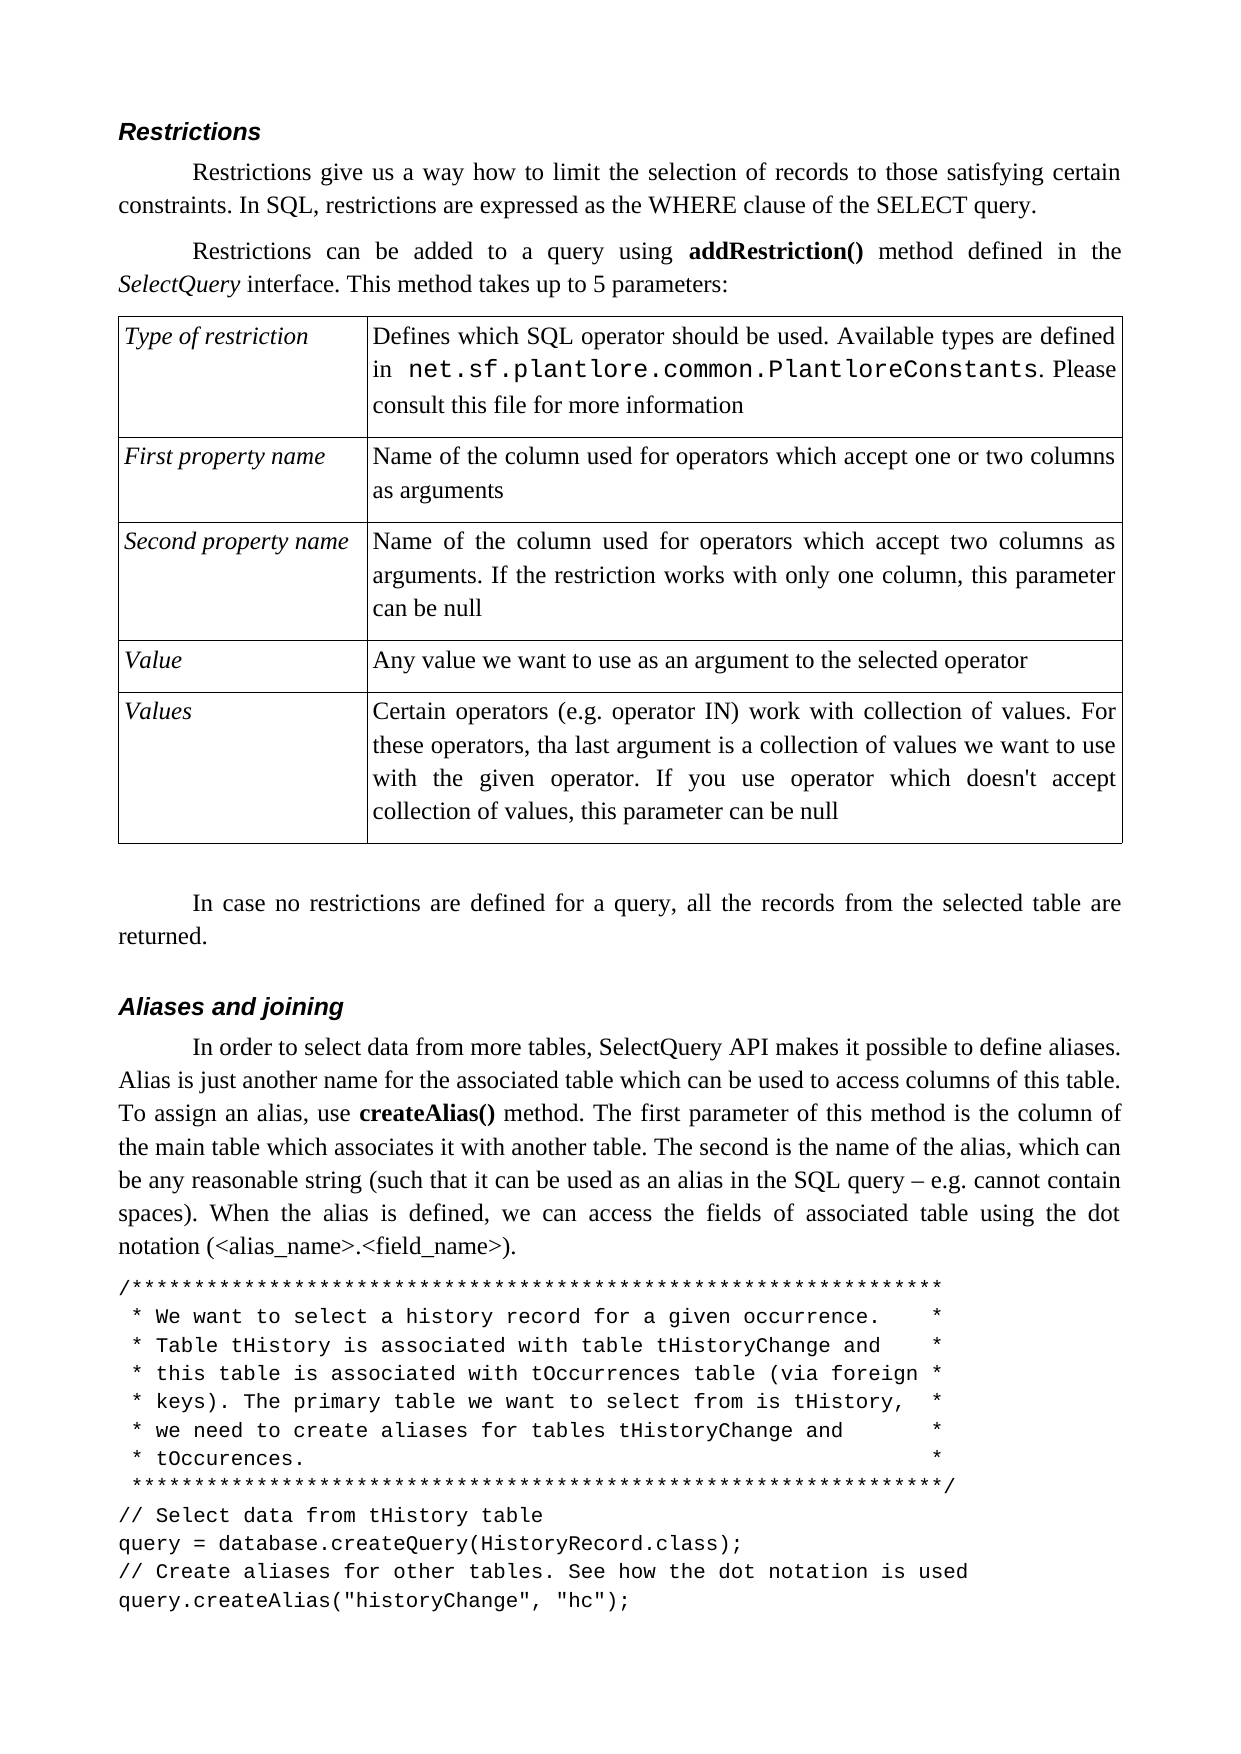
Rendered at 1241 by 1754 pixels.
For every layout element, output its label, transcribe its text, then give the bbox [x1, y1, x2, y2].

text /***************************************************************** [118, 1278, 1122, 1302]
table_header Type of restriction [119, 317, 367, 437]
table_cell Certain operators (e.g. operator IN) work with collection of values. For these operators, tha last argument is a collection of values we want to use with the given operator. If you use operator which doesn't accept collection of values, this parameter can be null [368, 693, 1122, 843]
table_cell Values [119, 693, 367, 843]
table_cell Second property name [119, 523, 367, 640]
table_cell Any value we want to use as an argument to the selected operator [368, 641, 1122, 692]
table_cell Value [119, 641, 367, 692]
table_cell First property name [119, 438, 367, 522]
subtitle Aliases and joining [118, 993, 1122, 1021]
text In case no restrictions are defined for a query, all the records from the selected table are returned. [118, 889, 1122, 950]
text * we need to create aliases for tables tHistoryChange and * [118, 1420, 1122, 1443]
text In order to select data from more tables, SelectQuery API makes it possible to define aliases. Alias is just another name for the associated table which can be used to access columns of this table. To assign an alias, use createAlias() method. The first parameter of this method is the column of the main table which associates it with another table. The second is the name of the alias, which can be any reasonable string (such that it can be used as an alias in the SQL query – e.g. cannot contain spaces). When the alias is defined, we can access the fields of associated table using the dot notation (<alias_name>.<field_name>). [118, 1033, 1122, 1260]
text * keys). The primary table we want to select from is tHistory, * [118, 1392, 1122, 1415]
text query = database.createQuery(HistoryRecord.class); [118, 1533, 1122, 1557]
subtitle Restrictions [118, 118, 1122, 146]
table_cell Name of the column used for operators which accept one or two columns as arguments [368, 438, 1122, 522]
text *****************************************************************/ [118, 1477, 1122, 1500]
text * this table is associated with tOccurrences table (via foreign * [118, 1363, 1122, 1387]
text // Create aliases for other tables. See how the dot notation is used [118, 1562, 1122, 1585]
text * Table tHistory is associated with table tHistoryChange and * [118, 1335, 1122, 1358]
text // Select data from tHistory table [118, 1505, 1122, 1528]
text * We want to select a history record for a given occurrence. * [118, 1307, 1122, 1330]
text Restrictions can be added to a query using addRestriction() method defined in the SelectQuery interface. This method takes up to 5 parameters: [118, 237, 1122, 298]
text * tOccurences. * [118, 1448, 1122, 1472]
text Restrictions give us a way how to limit the selection of records to those satisfying certain constraints. In SQL, restrictions are expressed as the WHERE clause of the SELECT query. [118, 158, 1122, 219]
table_cell Name of the column used for operators which accept two columns as arguments. If the restriction works with only one column, this parameter can be null [368, 523, 1122, 640]
table_header Defines which SQL operator should be used. Available types are defined in net.sf.plantlore.common.PlantloreConstants. Please consult this file for more information [368, 317, 1122, 437]
text query.createAlias("historyChange", "hc"); [118, 1590, 1122, 1613]
